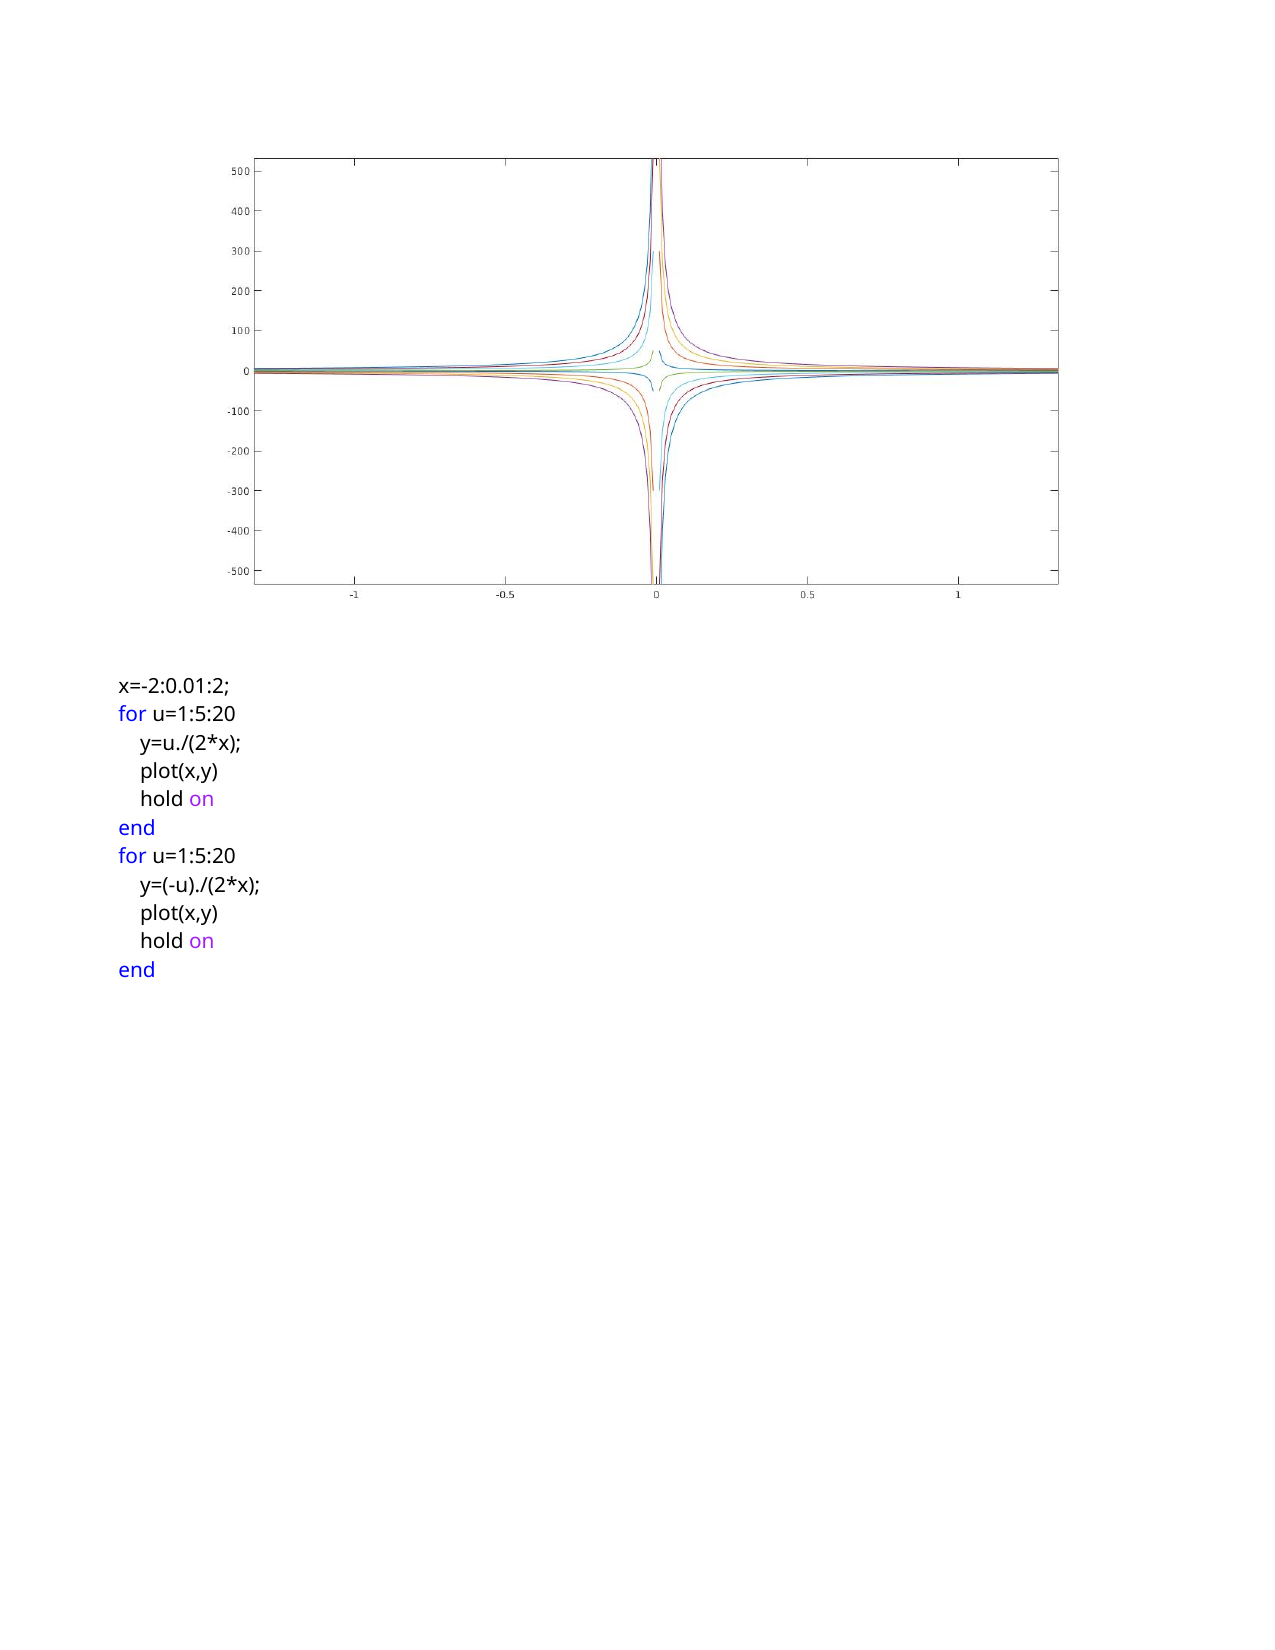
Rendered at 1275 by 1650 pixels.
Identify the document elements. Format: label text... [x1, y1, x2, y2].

text hold on [118, 927, 1157, 955]
text for u=1:5:20 [118, 841, 1157, 870]
text y=u./(2*x); [118, 728, 1157, 756]
text x=-2:0.01:2; [118, 671, 1157, 699]
text y=(-u)./(2*x); [118, 870, 1157, 898]
text hold on [118, 784, 1157, 813]
text end [118, 955, 1157, 983]
text plot(x,y) [118, 898, 1157, 927]
text plot(x,y) [118, 756, 1157, 784]
text for u=1:5:20 [118, 699, 1157, 728]
text end [118, 813, 1157, 841]
picture [118, 118, 1157, 642]
